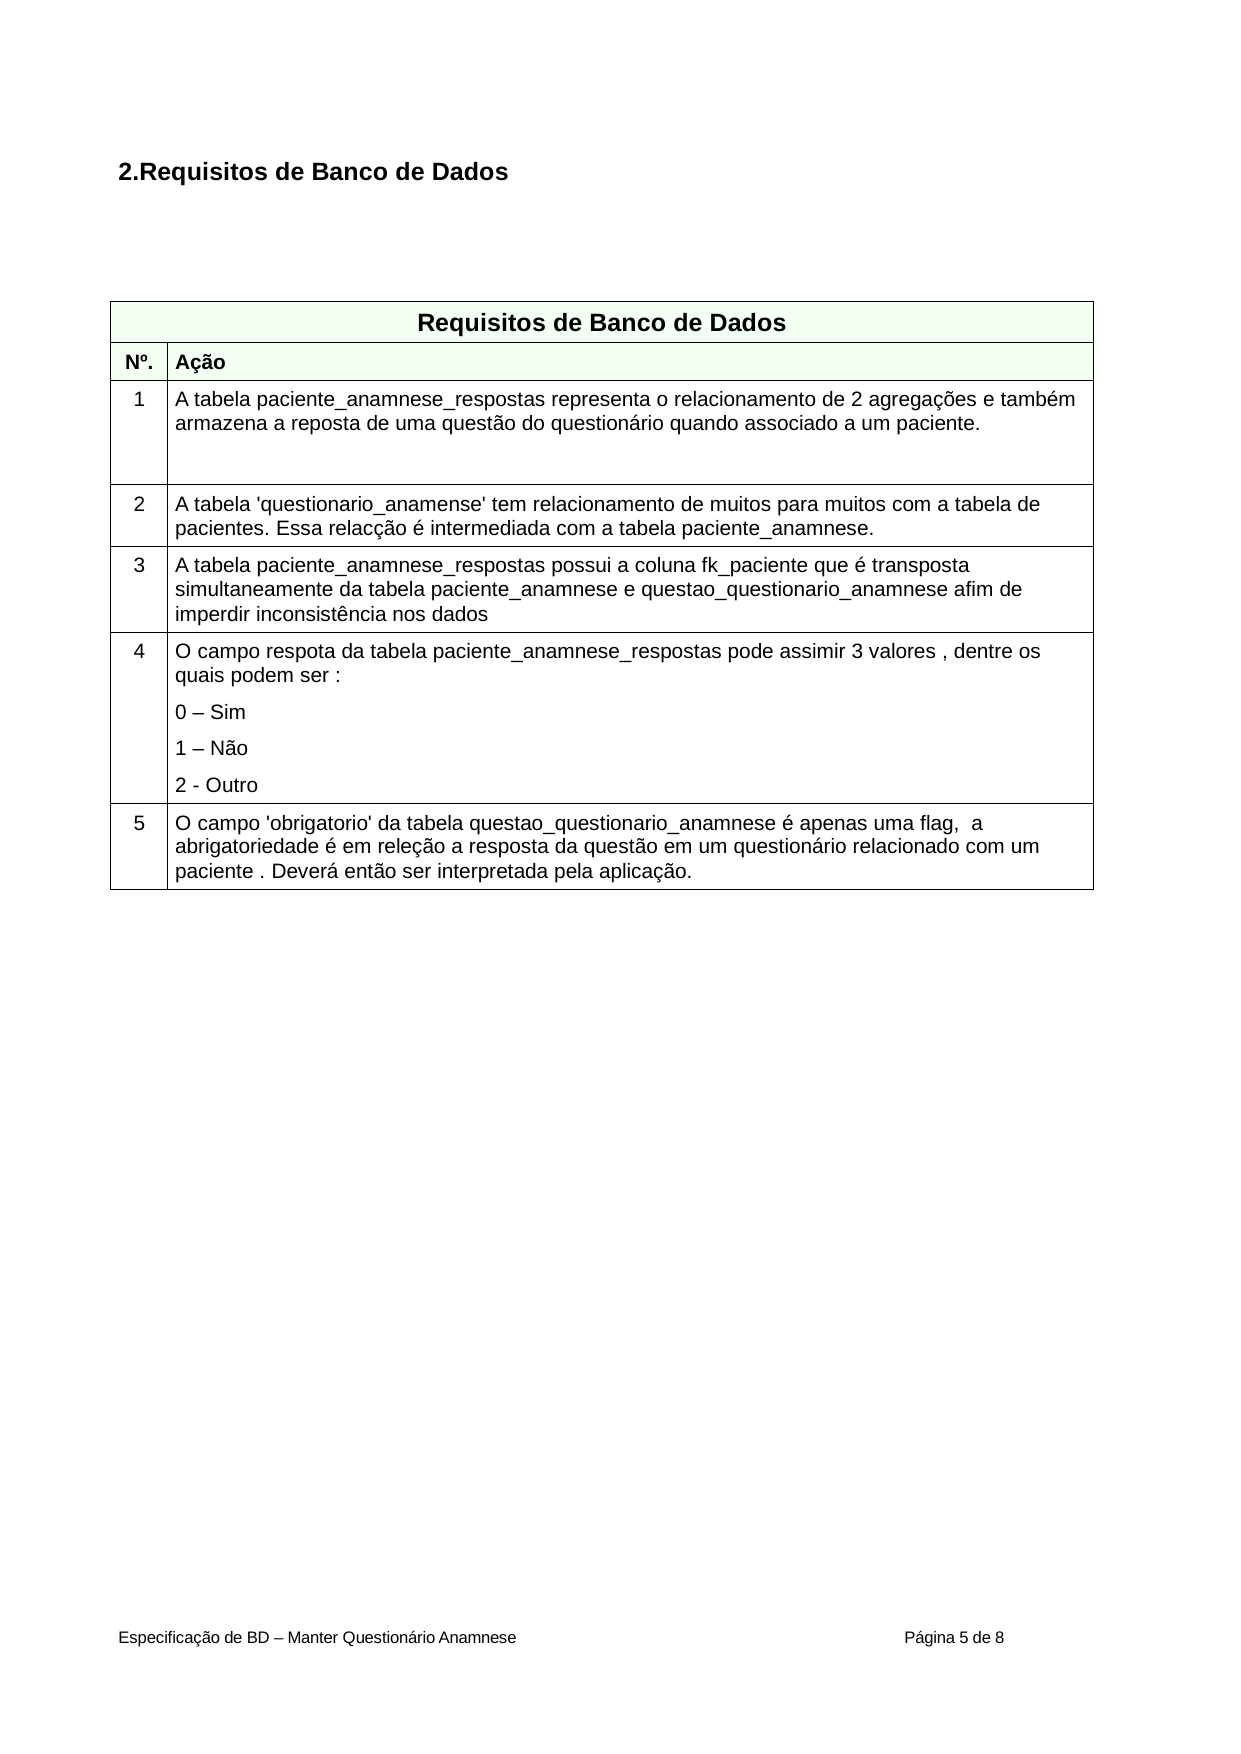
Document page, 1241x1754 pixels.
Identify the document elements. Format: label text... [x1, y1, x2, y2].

table_cell 5 [111, 804, 167, 889]
subtitle Requisitos de Banco de Dados [118, 157, 1122, 186]
table_cell A tabela paciente_anamnese_respostas representa o relacionamento de 2 agregações e também armazena a reposta de uma questão do questionário quando associado a um paciente. [168, 381, 1093, 484]
table_cell A tabela 'questionario_anamense' tem relacionamento de muitos para muitos com a tabela de pacientes. Essa relacção é intermediada com a tabela paciente_anamnese. [168, 485, 1093, 546]
table_cell A tabela paciente_anamnese_respostas possui a coluna fk_paciente que é transposta simultaneamente da tabela paciente_anamnese e questao_questionario_anamnese afim de imperdir inconsistência nos dados [168, 547, 1093, 632]
table_cell O campo respota da tabela paciente_anamnese_respostas pode assimir 3 valores , dentre os quais podem ser : 0 – Sim 1 – Não 2 - Outro [168, 633, 1093, 803]
table_cell 4 [111, 633, 167, 803]
table_cell Ação [168, 343, 1093, 380]
table_cell Nº. [111, 343, 167, 380]
table_cell O campo 'obrigatorio' da tabela questao_questionario_anamnese é apenas uma flag, a abrigatoriedade é em releção a resposta da questão em um questionário relacionado com um paciente . Deverá então ser interpretada pela aplicação. [168, 804, 1093, 889]
table_cell 3 [111, 547, 167, 632]
table_header Requisitos de Banco de Dados [111, 302, 1093, 342]
table_cell 1 [111, 381, 167, 484]
table_cell 2 [111, 485, 167, 546]
